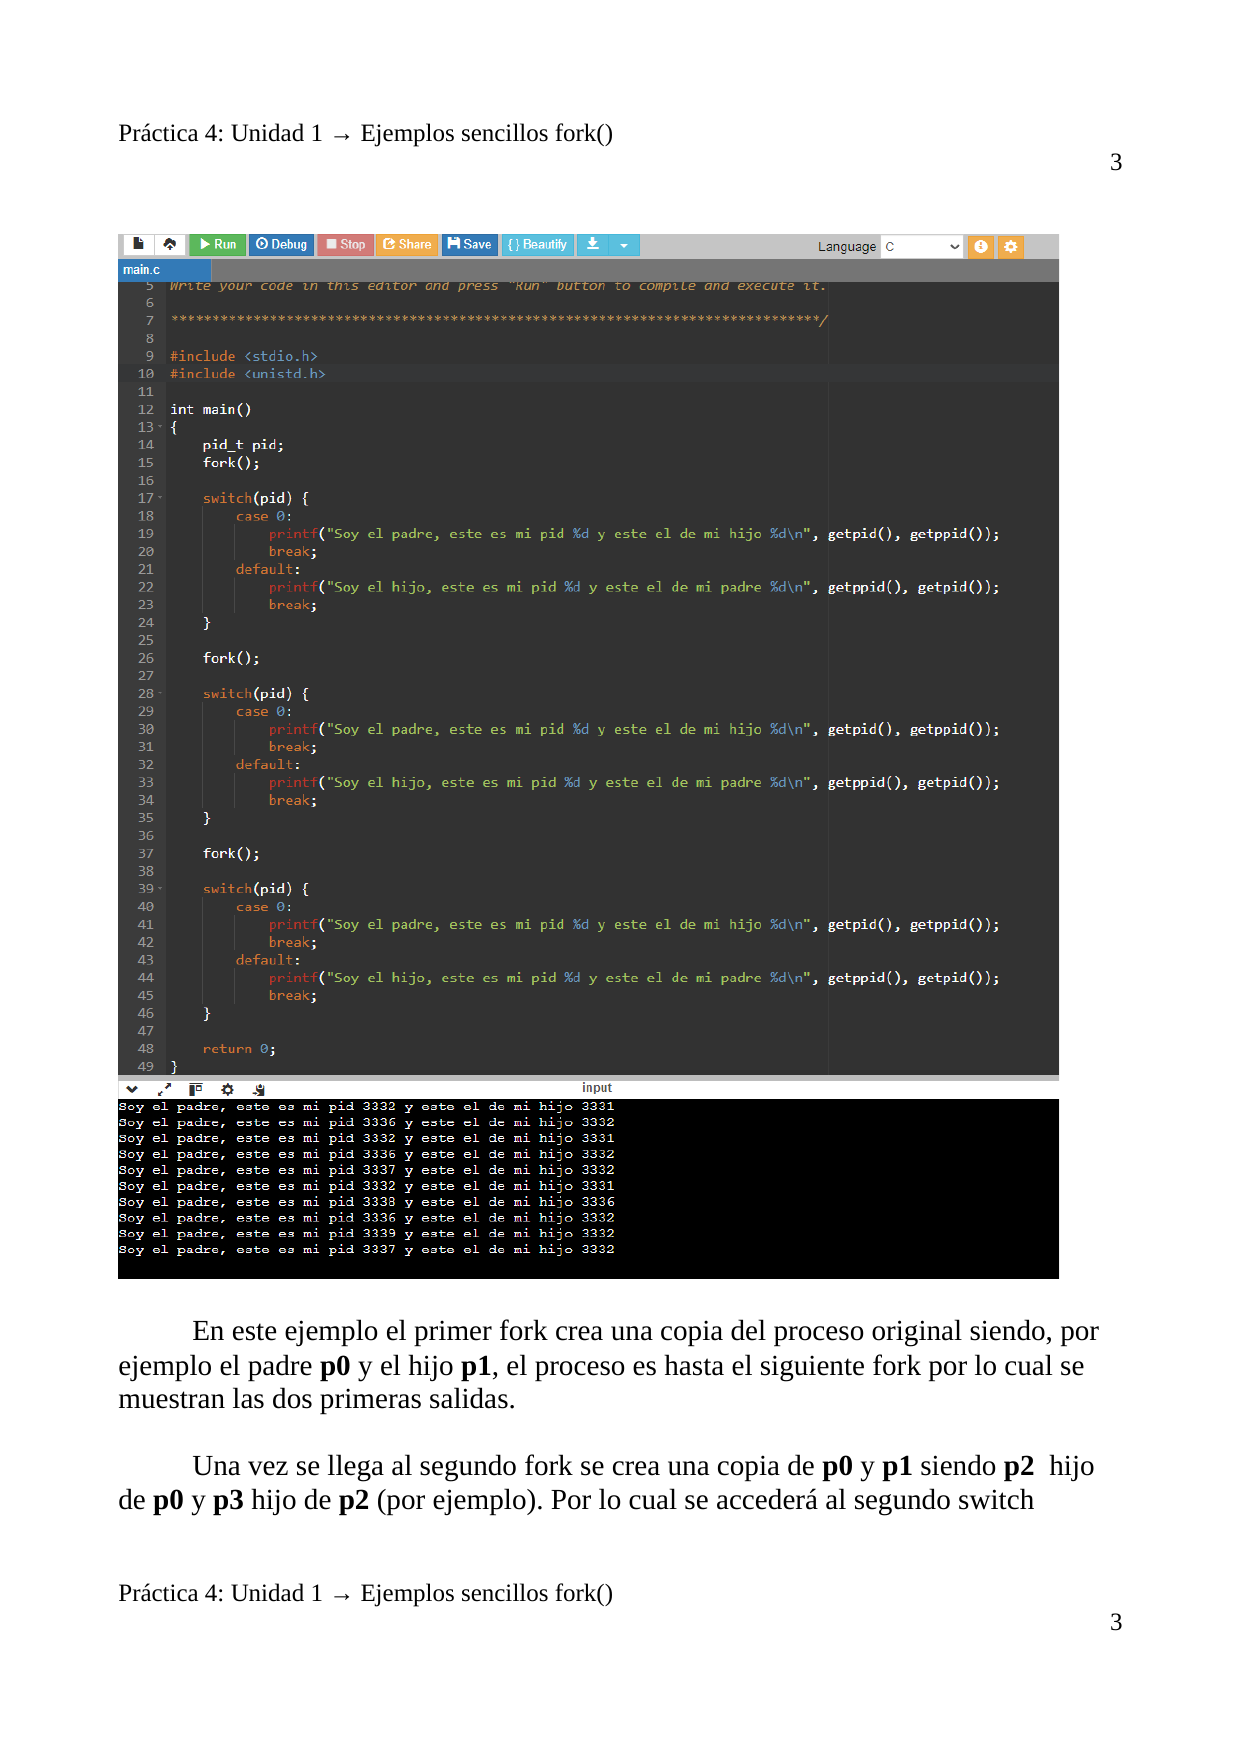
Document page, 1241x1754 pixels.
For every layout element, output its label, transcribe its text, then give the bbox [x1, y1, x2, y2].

text Una vez se llega al segundo fork se crea una copia de p0 y p1 siendo p2 hijo de p0 y p3 hijo de p2 (por ejemplo). Por lo cual se accederá al segundo switch [118, 1448, 1122, 1516]
text En este ejemplo el primer fork crea una copia del proceso original siendo, por ejemplo el padre p0 y el hijo p1, el proceso es hasta el siguiente fork por lo cual se muestran las dos primeras salidas. [118, 1309, 1122, 1415]
picture [118, 234, 1060, 1279]
